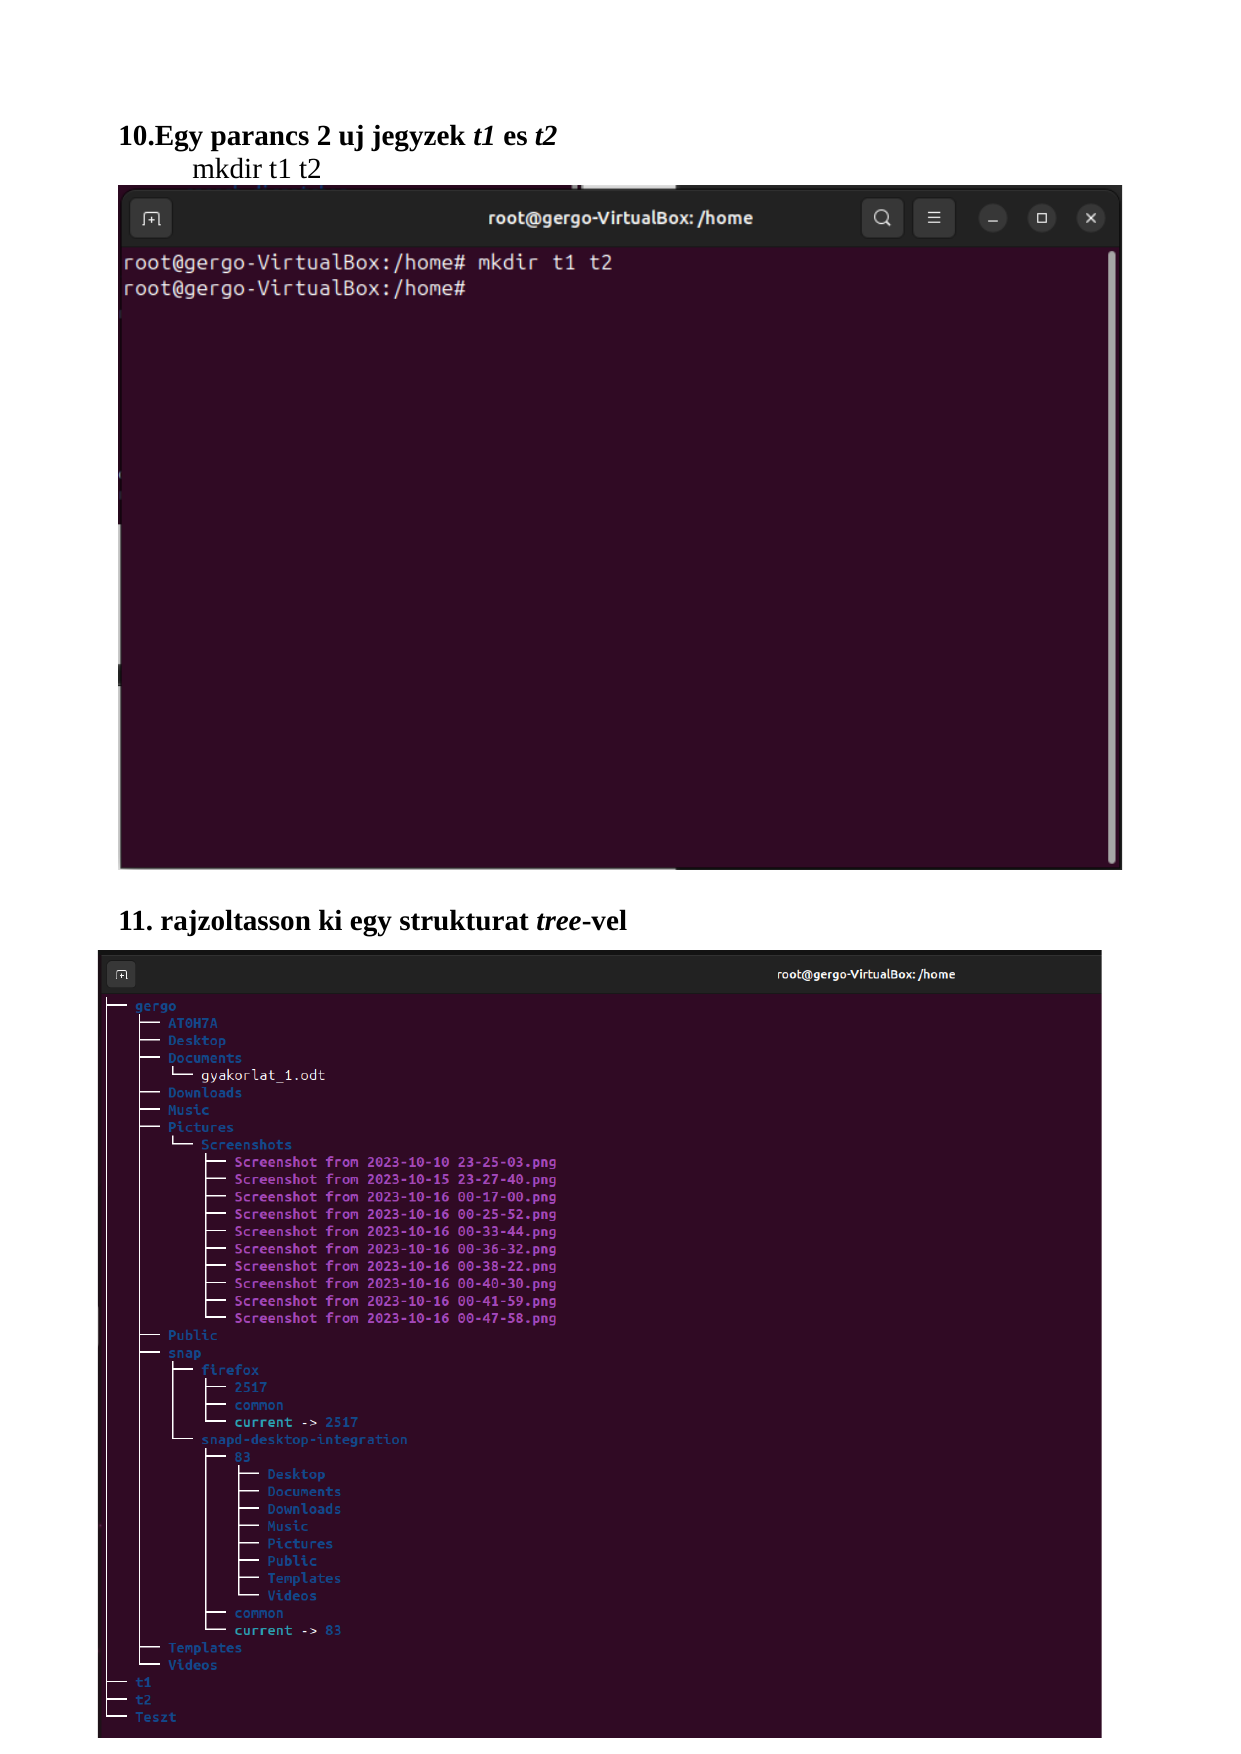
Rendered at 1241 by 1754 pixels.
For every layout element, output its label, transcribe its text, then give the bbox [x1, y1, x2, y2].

text mkdir t1 t2 [118, 152, 1122, 185]
picture [97, 950, 1102, 1738]
text 10.Egy parancs 2 uj jegyzek t1 es t2 [118, 118, 1122, 152]
picture [118, 185, 1123, 870]
text 11. rajzoltasson ki egy strukturat tree-vel [118, 903, 1122, 937]
